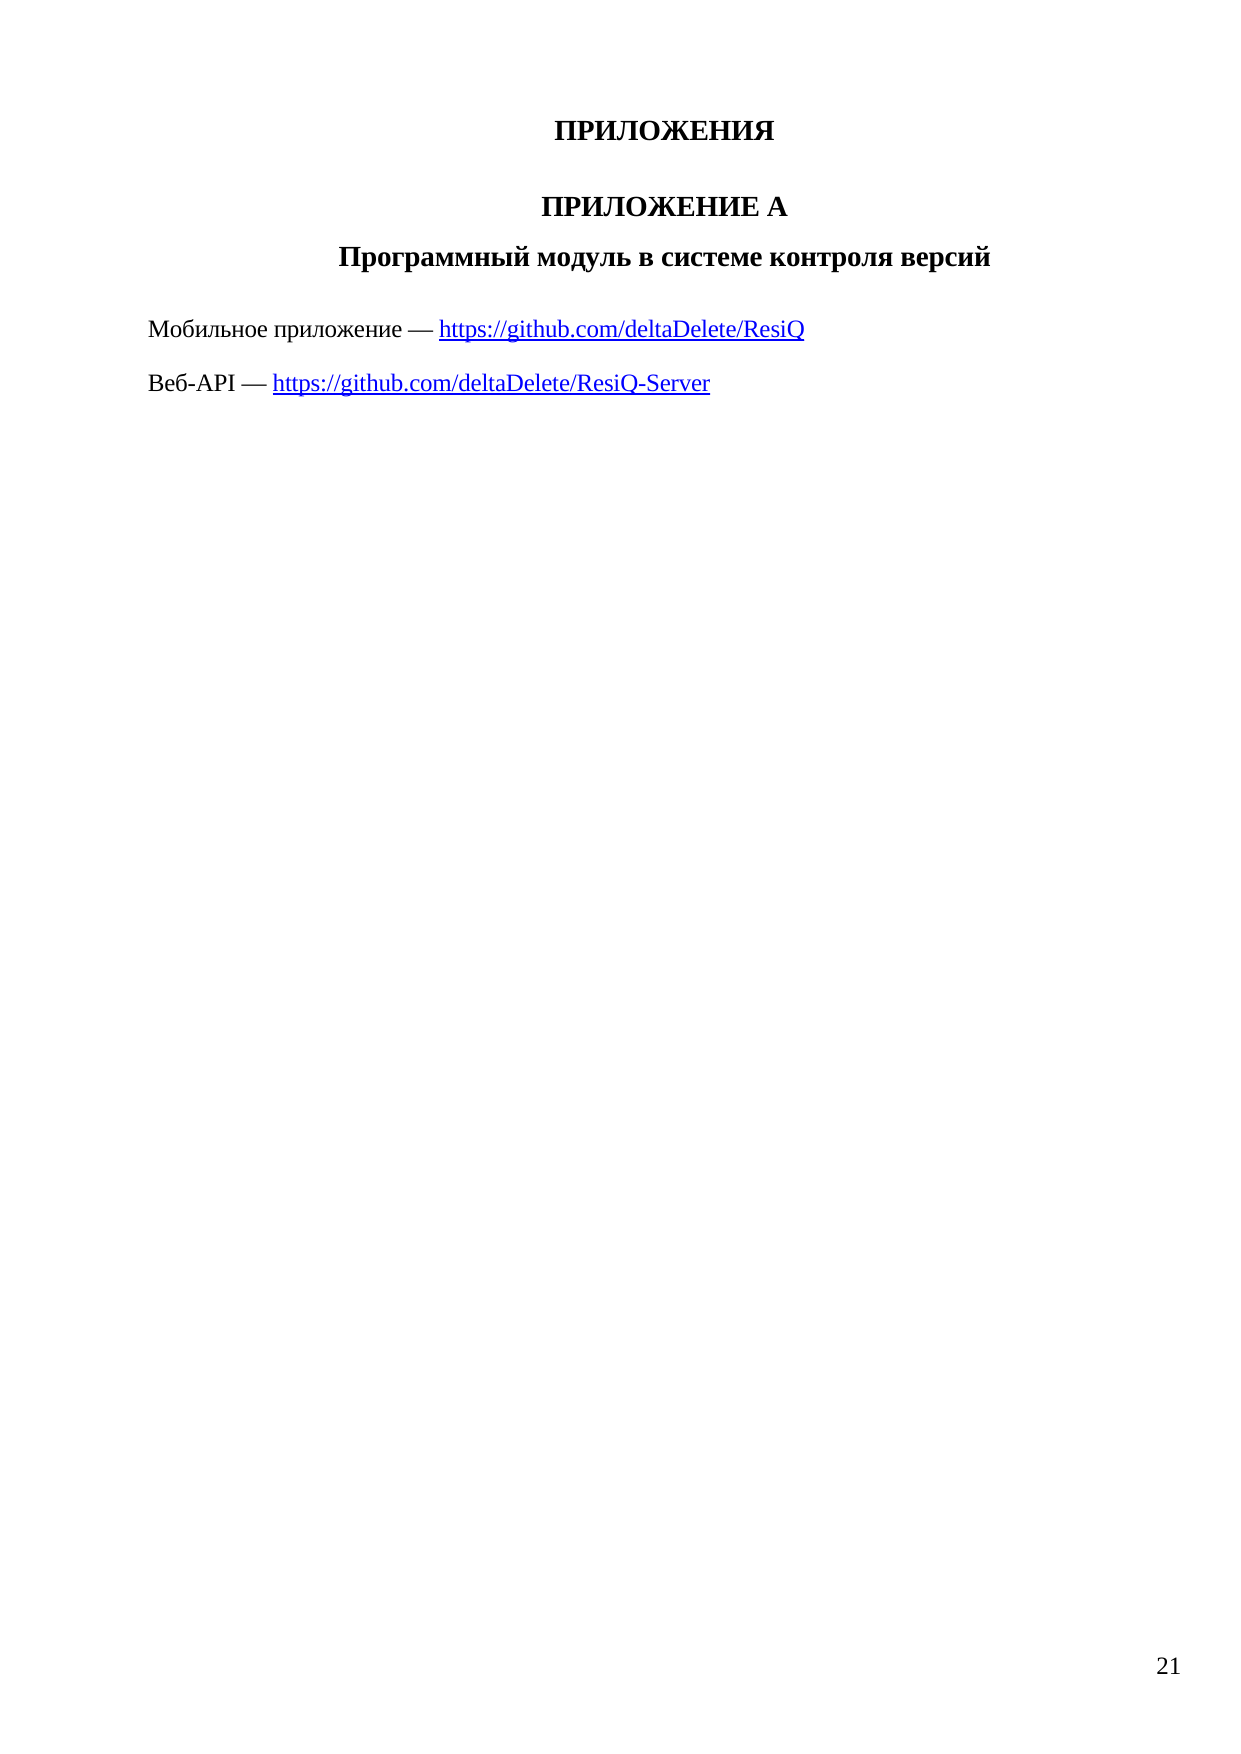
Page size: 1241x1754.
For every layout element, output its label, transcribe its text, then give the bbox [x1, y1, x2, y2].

text Веб-API — https://github.com/deltaDelete/ResiQ-Server [148, 368, 1181, 397]
subtitle Приложение А Программный модуль в системе контроля версий [148, 189, 1181, 273]
text Мобильное приложение — https://github.com/deltaDelete/ResiQ [148, 314, 1181, 343]
subtitle Приложения [148, 113, 1181, 147]
